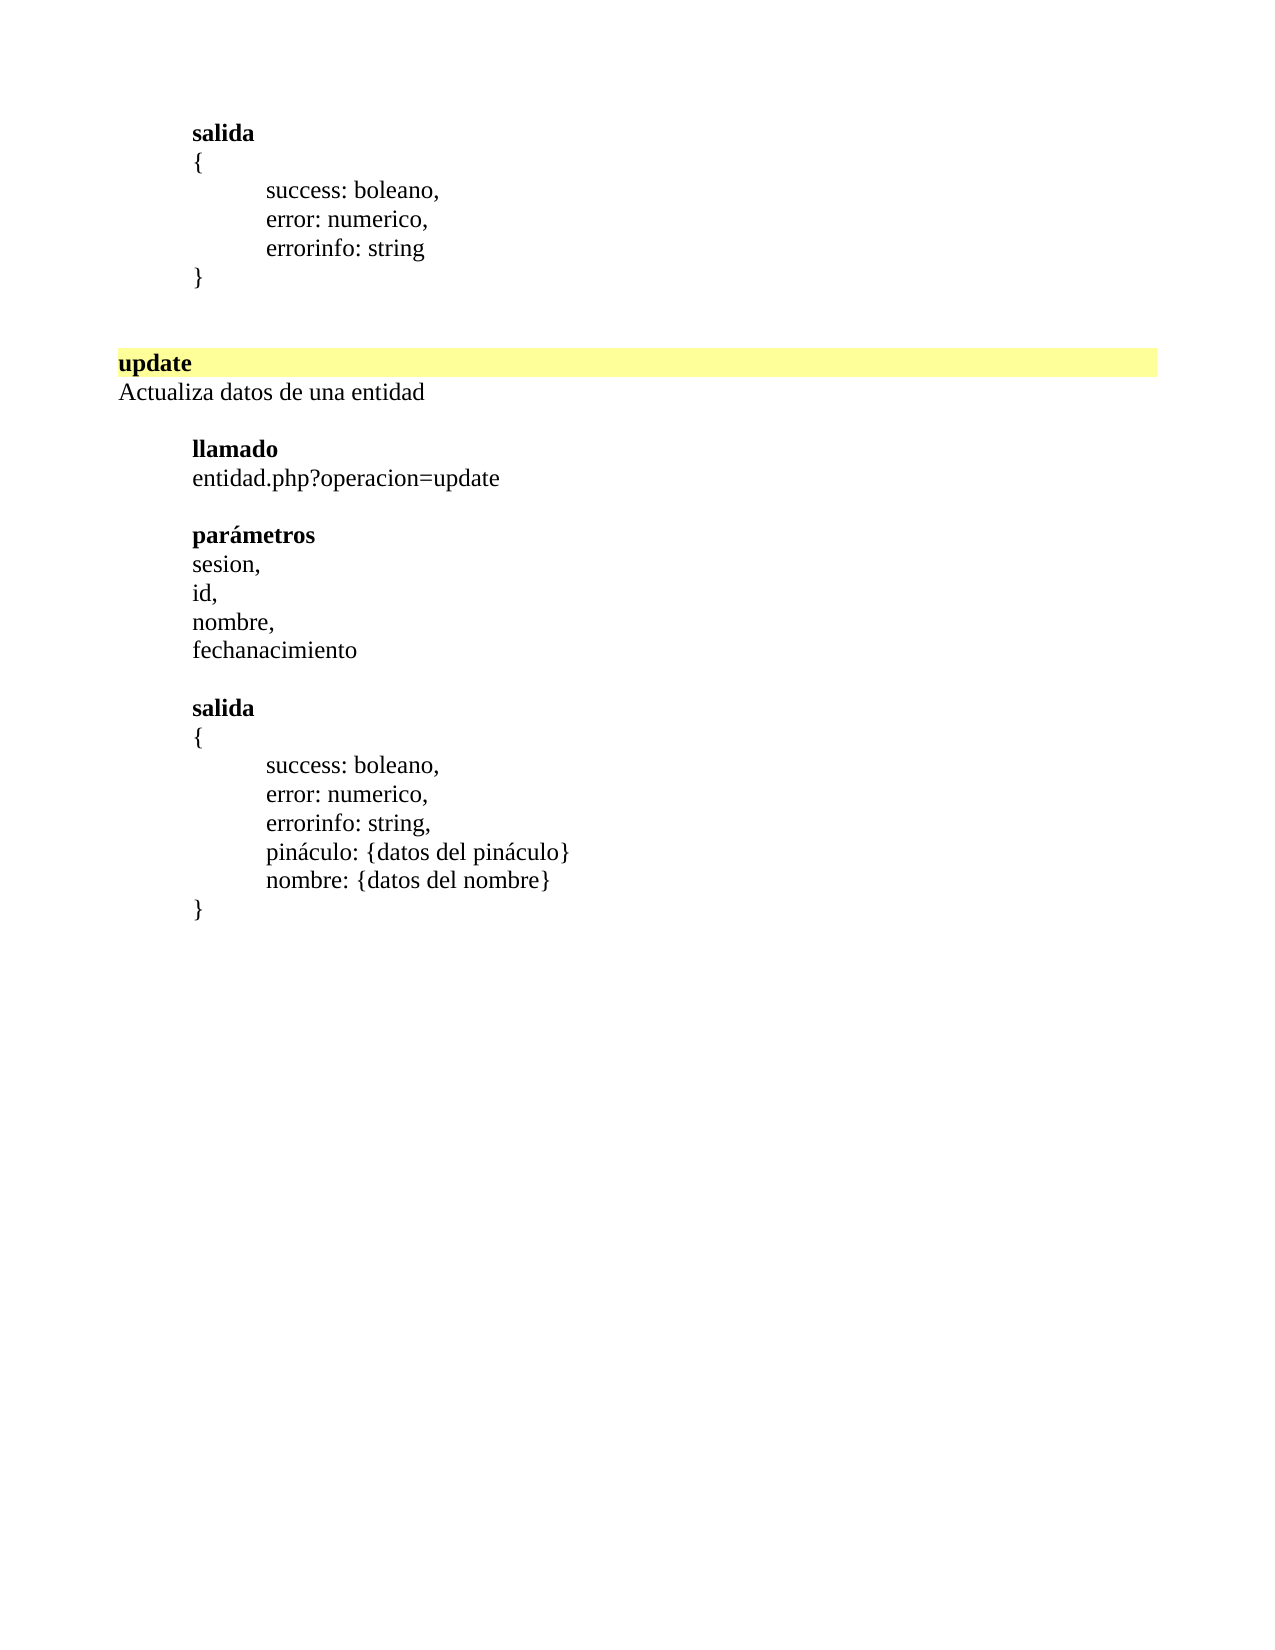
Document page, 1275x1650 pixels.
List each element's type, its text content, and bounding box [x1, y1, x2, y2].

text sesion, [192, 549, 1157, 578]
text id, [192, 578, 1157, 607]
text error: numerico, [192, 779, 1157, 808]
text llamado [192, 434, 1157, 463]
text { [192, 722, 1157, 751]
text update [118, 348, 1157, 377]
text errorinfo: string [192, 233, 1157, 262]
text nombre, [192, 607, 1157, 636]
text { [192, 147, 1157, 176]
text salida [192, 693, 1157, 722]
text success: boleano, [192, 176, 1157, 204]
text parámetros [192, 521, 1157, 549]
text error: numerico, [192, 204, 1157, 233]
text salida [192, 118, 1157, 147]
text } [192, 894, 1157, 923]
text } [192, 262, 1157, 291]
text success: boleano, [192, 751, 1157, 779]
text nombre: {datos del nombre} [192, 866, 1157, 894]
text entidad.php?operacion=update [192, 463, 1157, 492]
text pináculo: {datos del pináculo} [192, 837, 1157, 866]
text Actualiza datos de una entidad [118, 377, 1157, 406]
text errorinfo: string, [192, 808, 1157, 837]
text fechanacimiento [192, 636, 1157, 664]
